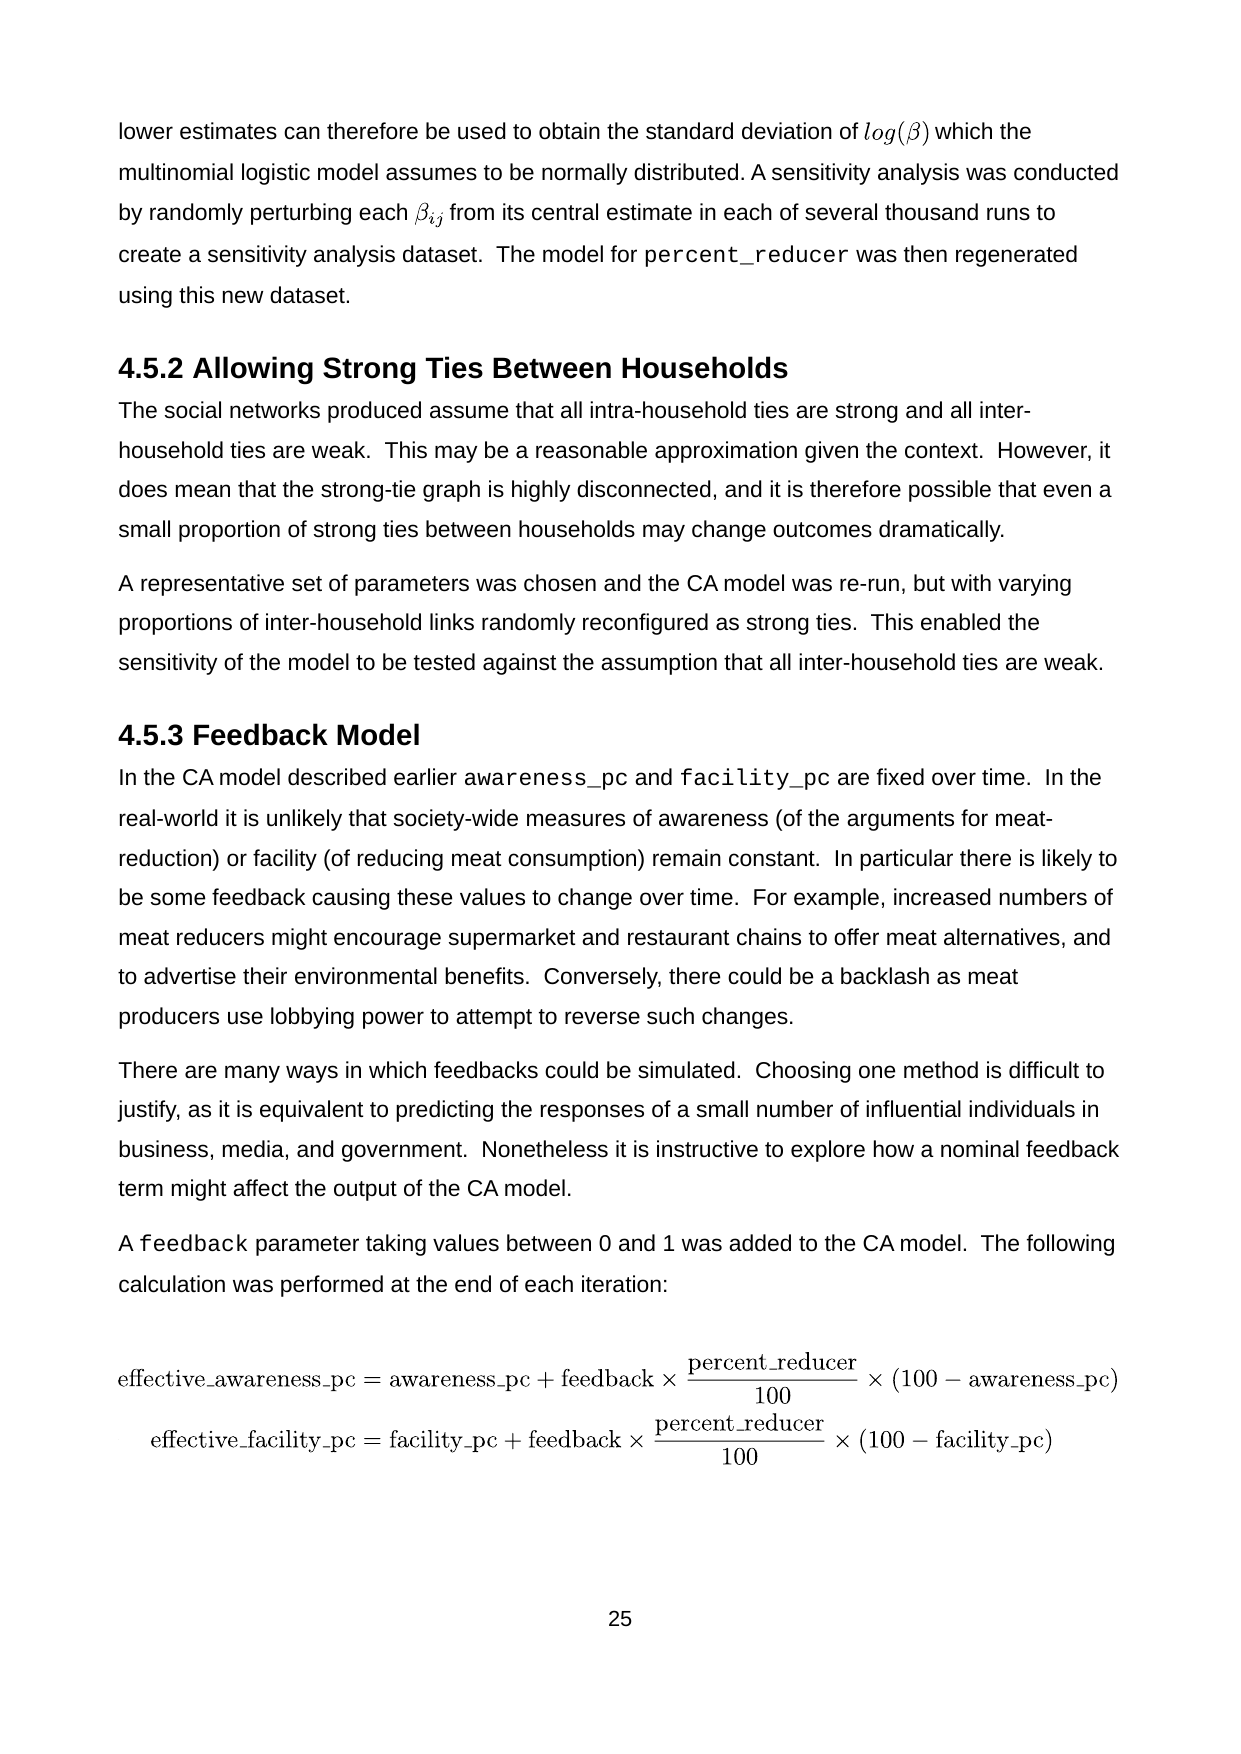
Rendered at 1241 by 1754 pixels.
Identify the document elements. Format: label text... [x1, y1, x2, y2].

subtitle Allowing Strong Ties Between Households [118, 351, 1122, 384]
text lower estimates can therefore be used to obtain the standard deviation of which the multinomial logistic model assumes to be normally distributed. A sensitivity analysis was conducted by randomly perturbing each from its central estimate in each of several thousand runs to create a sensitivity analysis dataset. The model for percent_reducer was then regenerated using this new dataset. [118, 118, 1122, 308]
subtitle Feedback Model [118, 718, 1122, 751]
text The social networks produced assume that all intra-household ties are strong and all inter-household ties are weak. This may be a reasonable approximation given the context. However, it does mean that the strong-tie graph is highly disconnected, and it is therefore possible that even a small proportion of strong ties between households may change outcomes dramatically. [118, 397, 1122, 542]
text A feedback parameter taking values between 0 and 1 was added to the CA model. The following calculation was performed at the end of each iteration: [118, 1230, 1122, 1297]
text In the CA model described earlier awareness_pc and facility_pc are fixed over time. In the real-world it is unlikely that society-wide measures of awareness (of the arguments for meat-reduction) or facility (of reducing meat consumption) remain constant. In particular there is likely to be some feedback causing these values to change over time. For example, increased numbers of meat reducers might encourage supermarket and restaurant chains to offer meat alternatives, and to advertise their environmental benefits. Conversely, there could be a backlash as meat producers use lobbying power to attempt to reverse such changes. [118, 764, 1122, 1029]
text A representative set of parameters was chosen and the CA model was re-run, but with varying proportions of inter-household links randomly reconfigured as strong ties. This enabled the sensitivity of the model to be tested against the assumption that all inter-household ties are weak. [118, 570, 1122, 675]
text There are many ways in which feedbacks could be simulated. Choosing one method is difficult to justify, as it is equivalent to predicting the responses of a small number of influential individuals in business, media, and government. Nonetheless it is instructive to explore how a nominal feedback term might affect the output of the CA model. [118, 1057, 1122, 1202]
